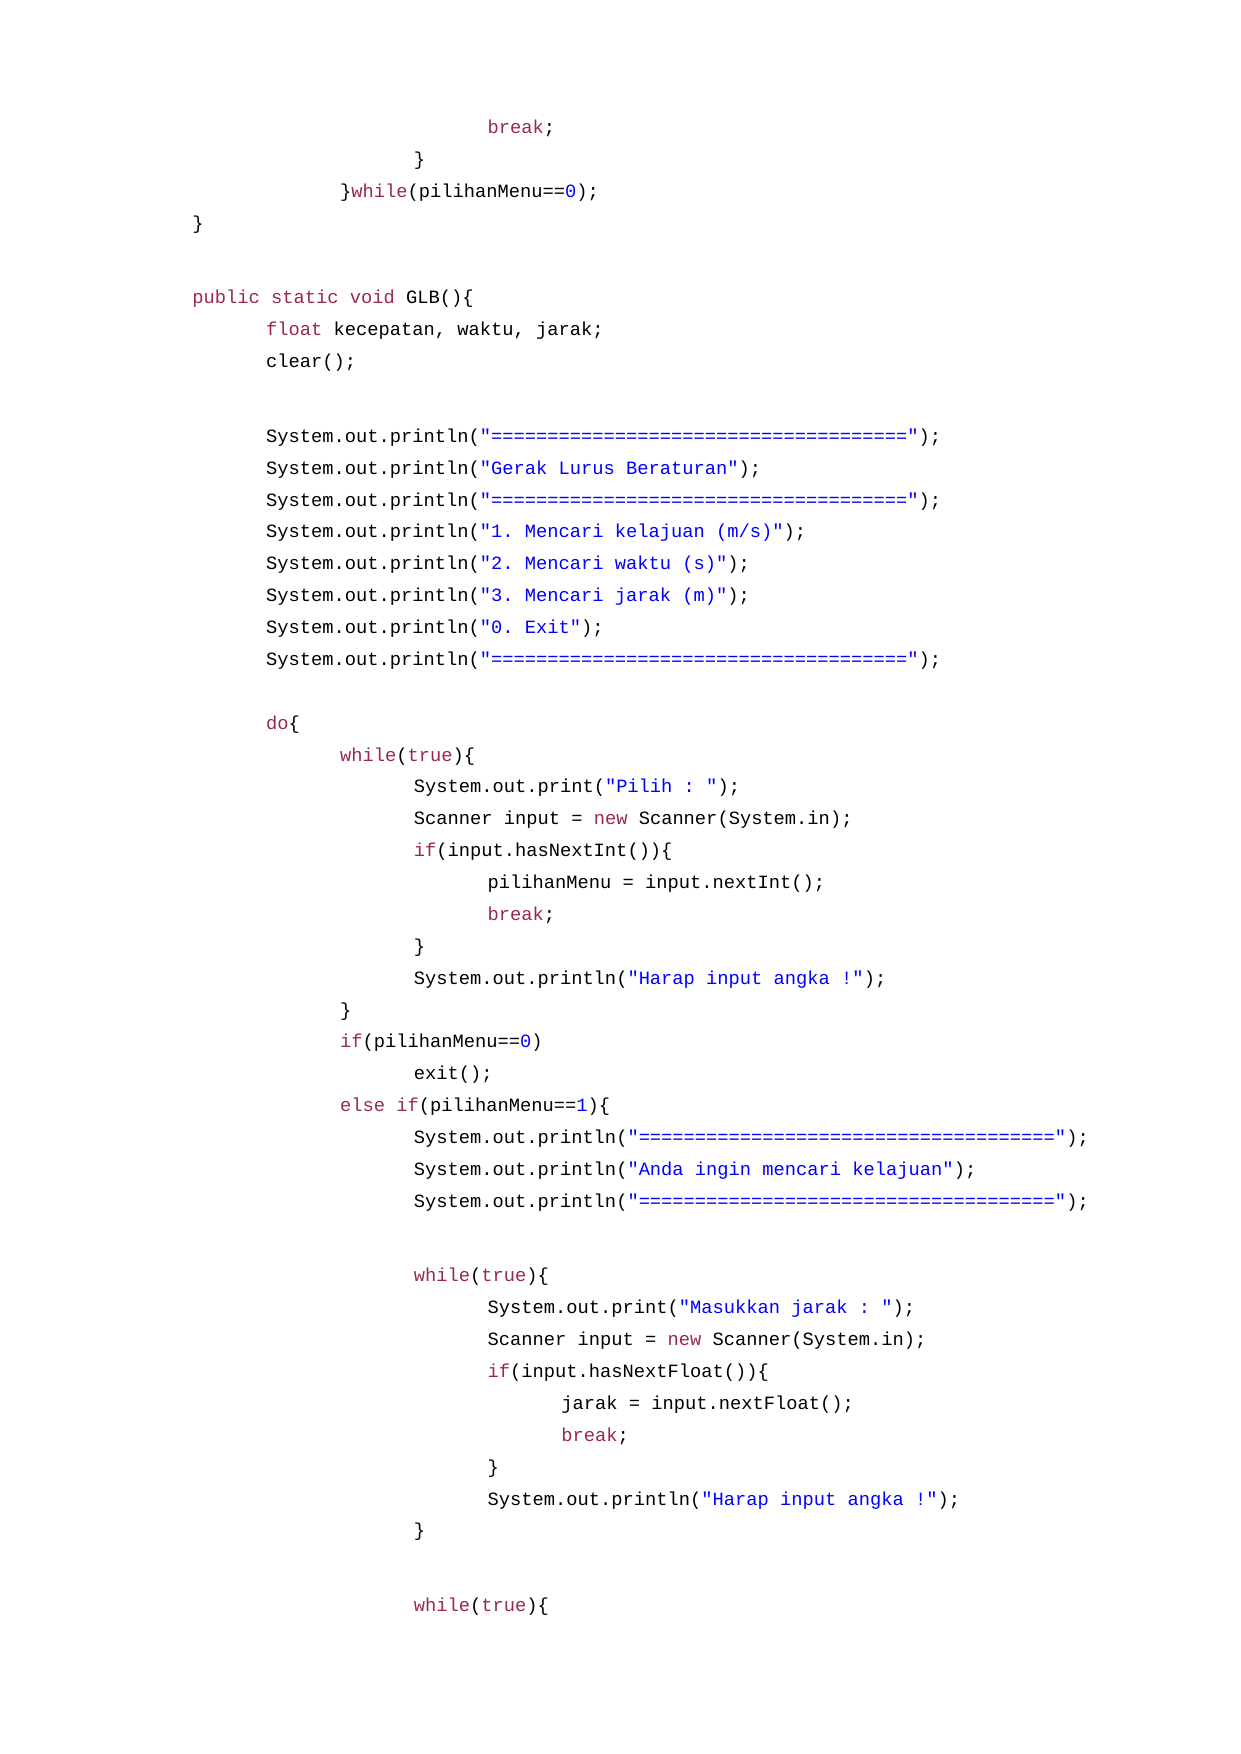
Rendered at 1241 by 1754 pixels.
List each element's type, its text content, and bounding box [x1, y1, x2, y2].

text exit(); [118, 1064, 1122, 1085]
text System.out.println("3. Mencari jarak (m)"); [118, 586, 1122, 607]
text } [118, 1457, 1122, 1479]
text } [118, 150, 1122, 171]
text System.out.println("Gerak Lurus Beraturan"); [118, 458, 1122, 480]
text while(true){ [118, 745, 1122, 767]
text } [118, 937, 1122, 958]
text System.out.println("====================================="); [118, 1192, 1122, 1213]
text while(true){ [118, 1266, 1122, 1287]
text System.out.println("====================================="); [118, 650, 1122, 671]
text while(true){ [118, 1596, 1122, 1617]
text } [118, 214, 1122, 235]
text System.out.println("====================================="); [118, 427, 1122, 448]
text public static void GLB(){ [118, 288, 1122, 309]
text Scanner input = new Scanner(System.in); [118, 1330, 1122, 1351]
text } [118, 1521, 1122, 1542]
text System.out.println("0. Exit"); [118, 618, 1122, 639]
text if(pilihanMenu==0) [118, 1032, 1122, 1053]
text System.out.println("1. Mencari kelajuan (m/s)"); [118, 522, 1122, 543]
text clear(); [118, 352, 1122, 373]
text System.out.print("Pilih : "); [118, 777, 1122, 798]
text }while(pilihanMenu==0); [118, 182, 1122, 203]
text System.out.println("Anda ingin mencari kelajuan"); [118, 1160, 1122, 1181]
text else if(pilihanMenu==1){ [118, 1096, 1122, 1117]
text System.out.println("====================================="); [118, 1128, 1122, 1149]
text do{ [118, 713, 1122, 735]
text if(input.hasNextInt()){ [118, 841, 1122, 862]
text } [118, 1000, 1122, 1022]
text System.out.println("====================================="); [118, 490, 1122, 512]
text float kecepatan, waktu, jarak; [118, 320, 1122, 341]
text System.out.print("Masukkan jarak : "); [118, 1298, 1122, 1319]
text System.out.println("Harap input angka !"); [118, 1489, 1122, 1511]
text System.out.println("2. Mencari waktu (s)"); [118, 554, 1122, 575]
text pilihanMenu = input.nextInt(); [118, 873, 1122, 894]
text System.out.println("Harap input angka !"); [118, 968, 1122, 990]
text jarak = input.nextFloat(); [118, 1394, 1122, 1415]
text break; [118, 118, 1122, 139]
text break; [118, 1426, 1122, 1447]
text if(input.hasNextFloat()){ [118, 1362, 1122, 1383]
text Scanner input = new Scanner(System.in); [118, 809, 1122, 830]
text break; [118, 905, 1122, 926]
